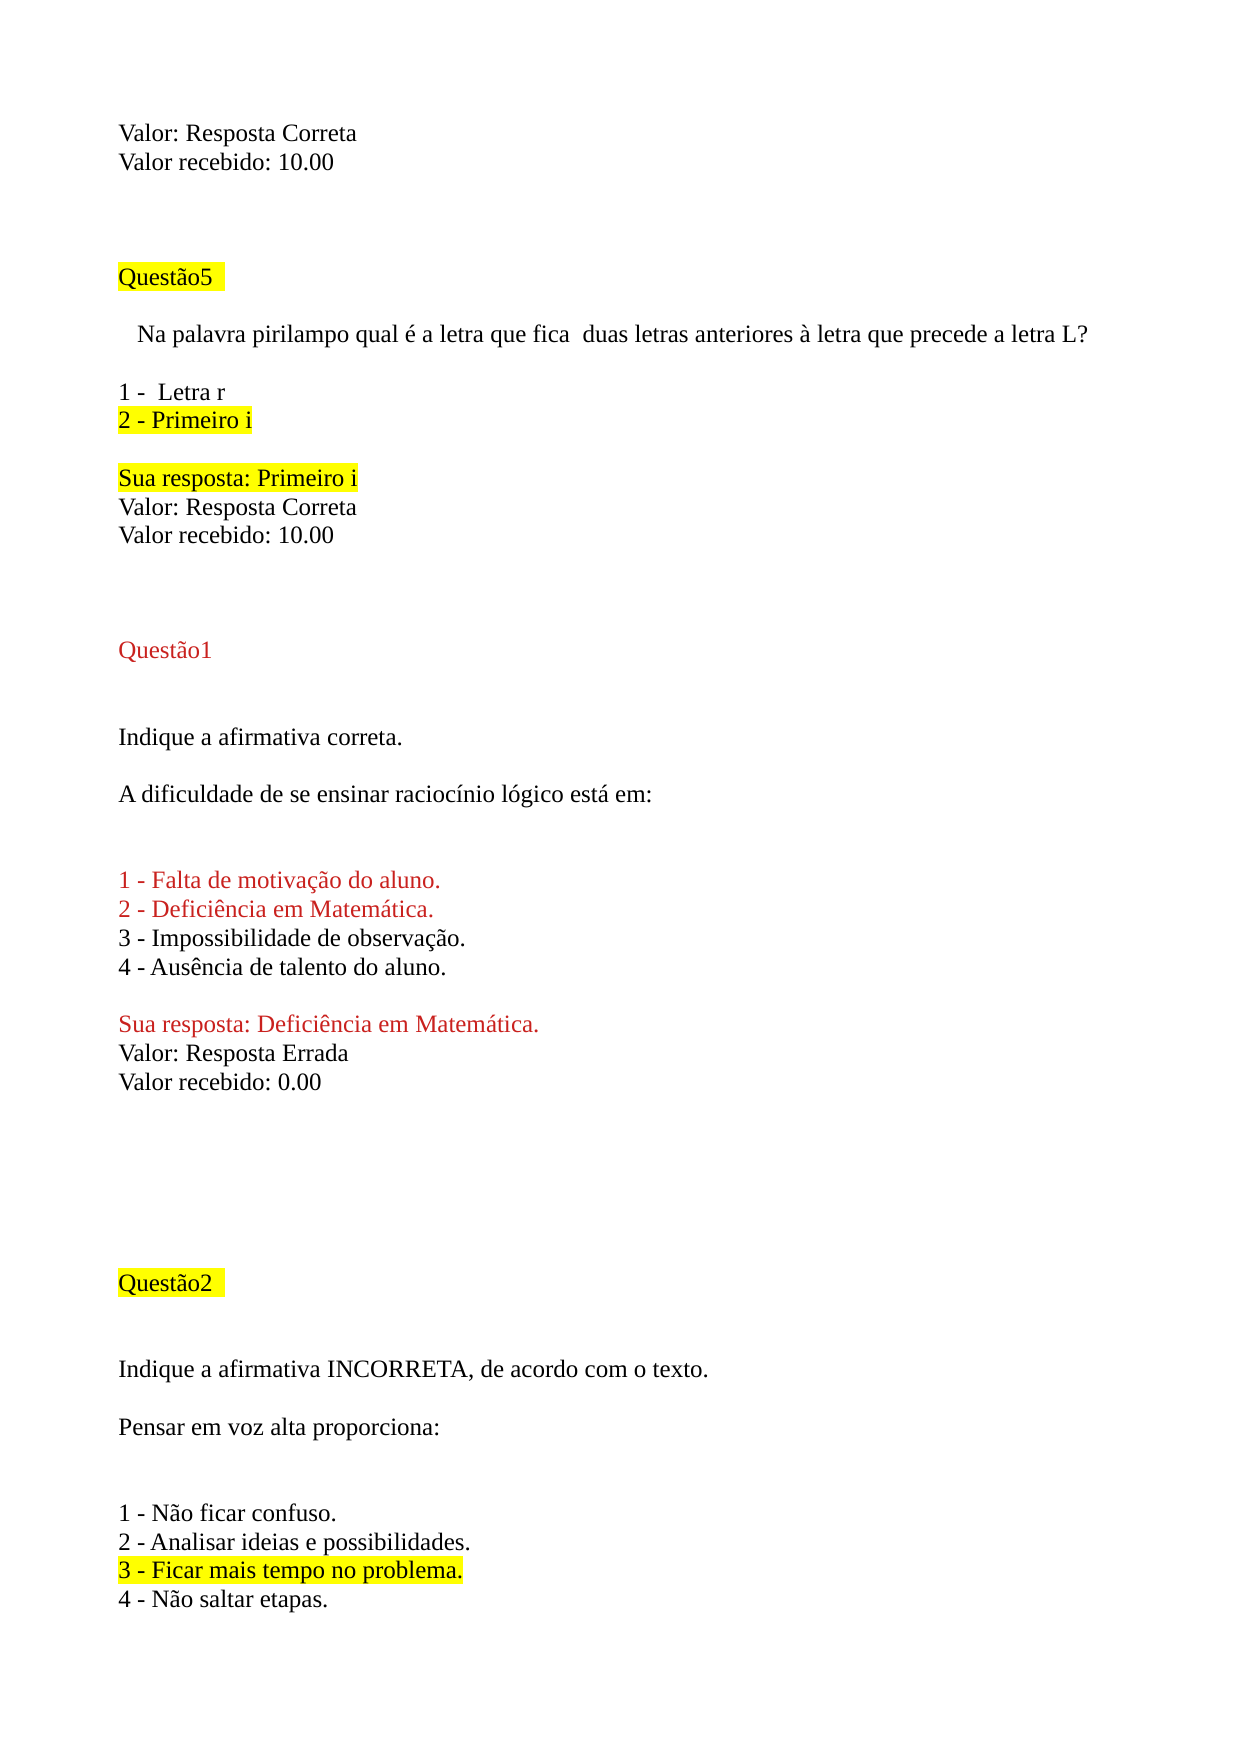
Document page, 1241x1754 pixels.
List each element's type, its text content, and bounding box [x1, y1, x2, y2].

text 2 - Deficiência em Matemática. [118, 894, 1122, 923]
text 1 - Letra r [118, 377, 1122, 406]
text Questão5 [118, 262, 1122, 291]
text Questão1 [118, 636, 1122, 664]
text Valor recebido: 10.00 [118, 147, 1122, 176]
text Na palavra pirilampo qual é a letra que fica duas letras anteriores à letra que precede a letra L? [118, 319, 1122, 348]
text Questão2 [118, 1268, 1122, 1297]
text 1 - Não ficar confuso. [118, 1498, 1122, 1527]
text Valor: Resposta Correta [118, 492, 1122, 521]
text Valor: Resposta Errada [118, 1038, 1122, 1067]
text Valor: Resposta Correta [118, 118, 1122, 147]
text Indique a afirmativa INCORRETA, de acordo com o texto. [118, 1354, 1122, 1383]
text Indique a afirmativa correta. [118, 722, 1122, 751]
text Valor recebido: 10.00 [118, 521, 1122, 549]
text 4 - Ausência de talento do aluno. [118, 952, 1122, 981]
text 2 - Primeiro i [118, 406, 1122, 434]
text 3 - Impossibilidade de observação. [118, 923, 1122, 952]
text Sua resposta: Primeiro i [118, 463, 1122, 492]
text 2 - Analisar ideias e possibilidades. [118, 1527, 1122, 1556]
text Sua resposta: Deficiência em Matemática. [118, 1009, 1122, 1038]
text Pensar em voz alta proporciona: [118, 1412, 1122, 1441]
text A dificuldade de se ensinar raciocínio lógico está em: [118, 779, 1122, 808]
text 1 - Falta de motivação do aluno. [118, 866, 1122, 894]
text Valor recebido: 0.00 [118, 1067, 1122, 1096]
text 3 - Ficar mais tempo no problema. [118, 1556, 1122, 1584]
text 4 - Não saltar etapas. [118, 1584, 1122, 1613]
